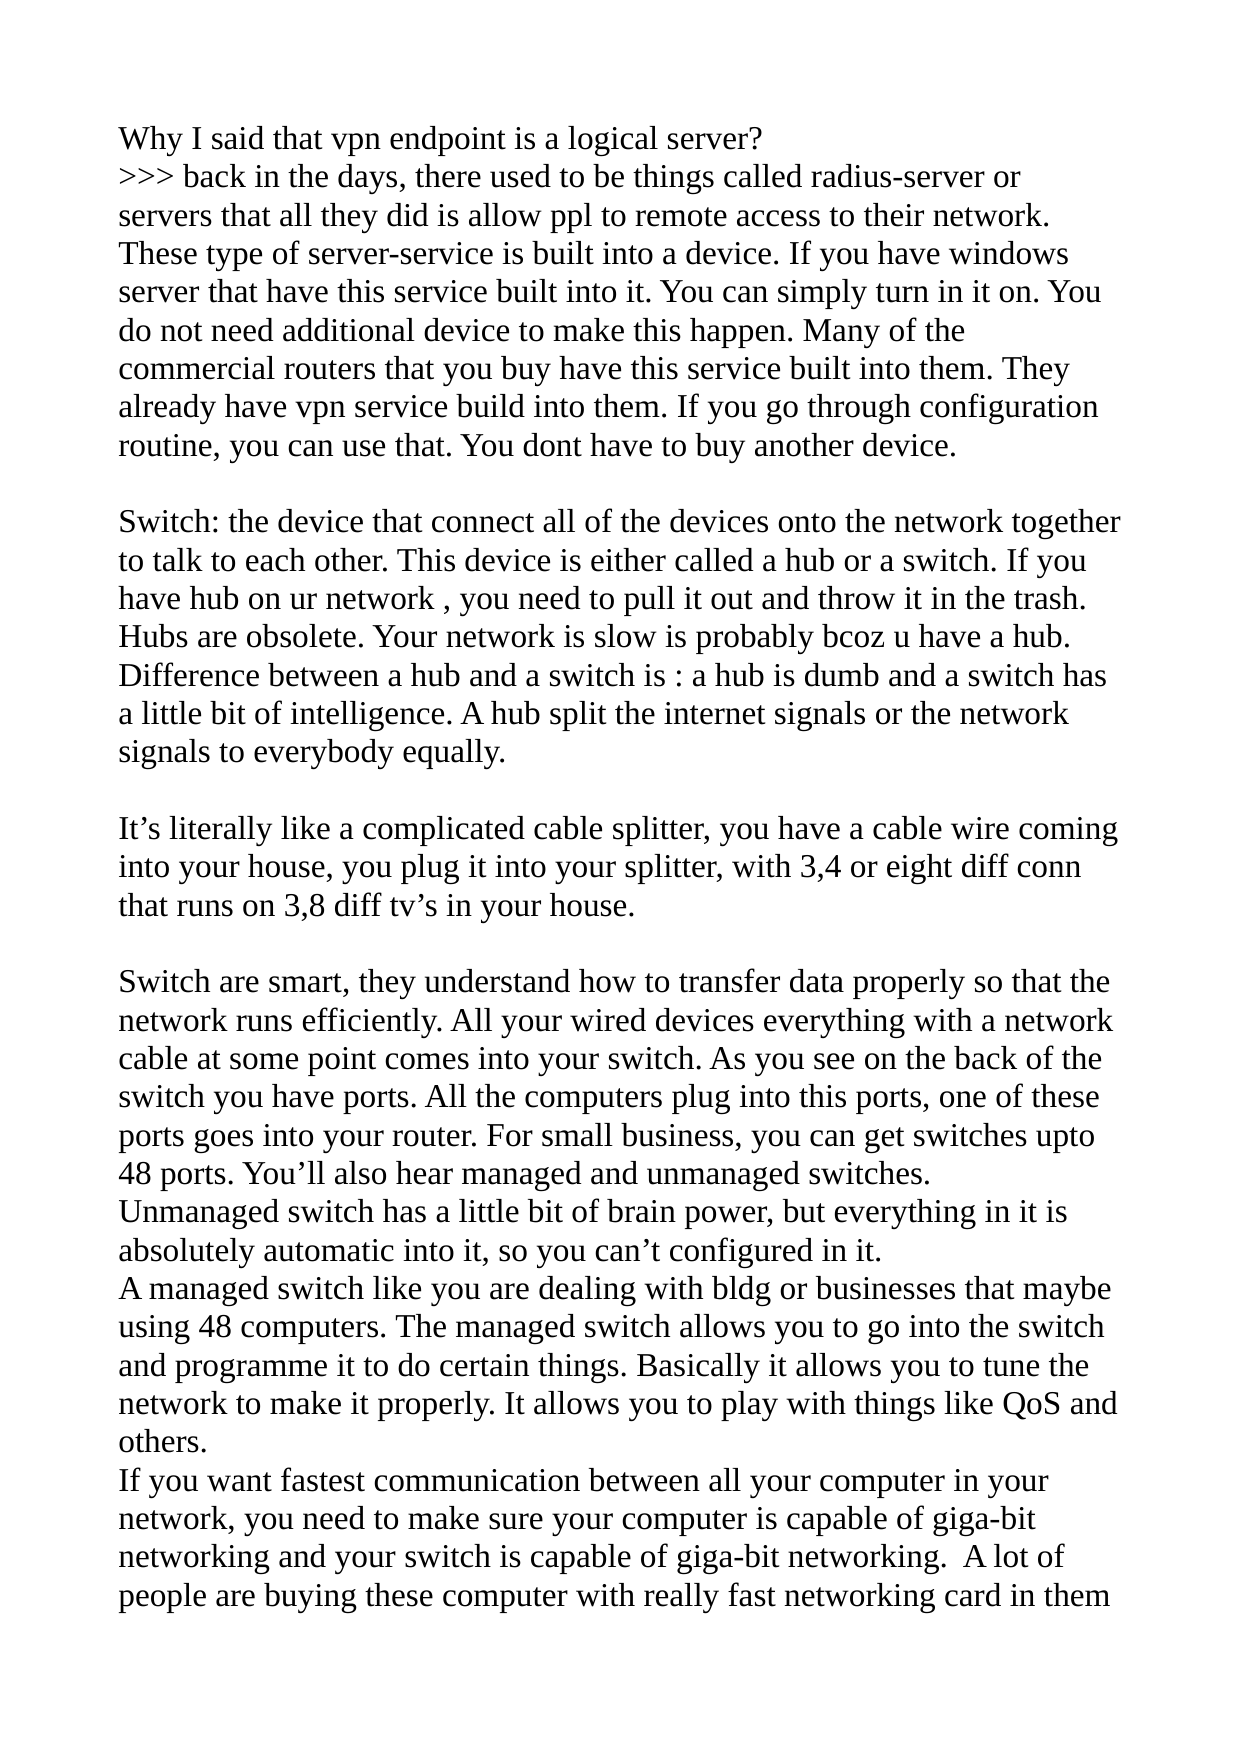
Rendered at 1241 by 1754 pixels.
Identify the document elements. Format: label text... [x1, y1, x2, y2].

text A managed switch like you are dealing with bldg or businesses that maybe using 48 computers. The managed switch allows you to go into the switch and programme it to do certain things. Basically it allows you to tune the network to make it properly. It allows you to play with things like QoS and others. [118, 1268, 1122, 1460]
text Difference between a hub and a switch is : a hub is dumb and a switch has a little bit of intelligence. A hub split the internet signals or the network signals to everybody equally. [118, 655, 1122, 770]
text If you want fastest communication between all your computer in your network, you need to make sure your computer is capable of giga-bit networking and your switch is capable of giga-bit networking. A lot of people are buying these computer with really fast networking card in them [118, 1460, 1122, 1613]
text Switch: the device that connect all of the devices onto the network together to talk to each other. This device is either called a hub or a switch. If you have hub on ur network , you need to pull it out and throw it in the trash. Hubs are obsolete. Your network is slow is probably bcoz u have a hub. [118, 501, 1122, 655]
text Switch are smart, they understand how to transfer data properly so that the network runs efficiently. All your wired devices everything with a network cable at some point comes into your switch. As you see on the back of the switch you have ports. All the computers plug into this ports, one of these ports goes into your router. For small business, you can get switches upto 48 ports. You’ll also hear managed and unmanaged switches. [118, 961, 1122, 1191]
text It’s literally like a complicated cable splitter, you have a cable wire coming into your house, you plug it into your splitter, with 3,4 or eight diff conn that runs on 3,8 diff tv’s in your house. [118, 808, 1122, 923]
text >>> back in the days, there used to be things called radius-server or servers that all they did is allow ppl to remote access to their network. These type of server-service is built into a device. If you have windows server that have this service built into it. You can simply turn in it on. You do not need additional device to make this happen. Many of the commercial routers that you buy have this service built into them. They already have vpn service build into them. If you go through configuration routine, you can use that. You dont have to buy another device. [118, 156, 1122, 463]
text Why I said that vpn endpoint is a logical server? [118, 118, 1122, 156]
text Unmanaged switch has a little bit of brain power, but everything in it is absolutely automatic into it, so you can’t configured in it. [118, 1191, 1122, 1268]
